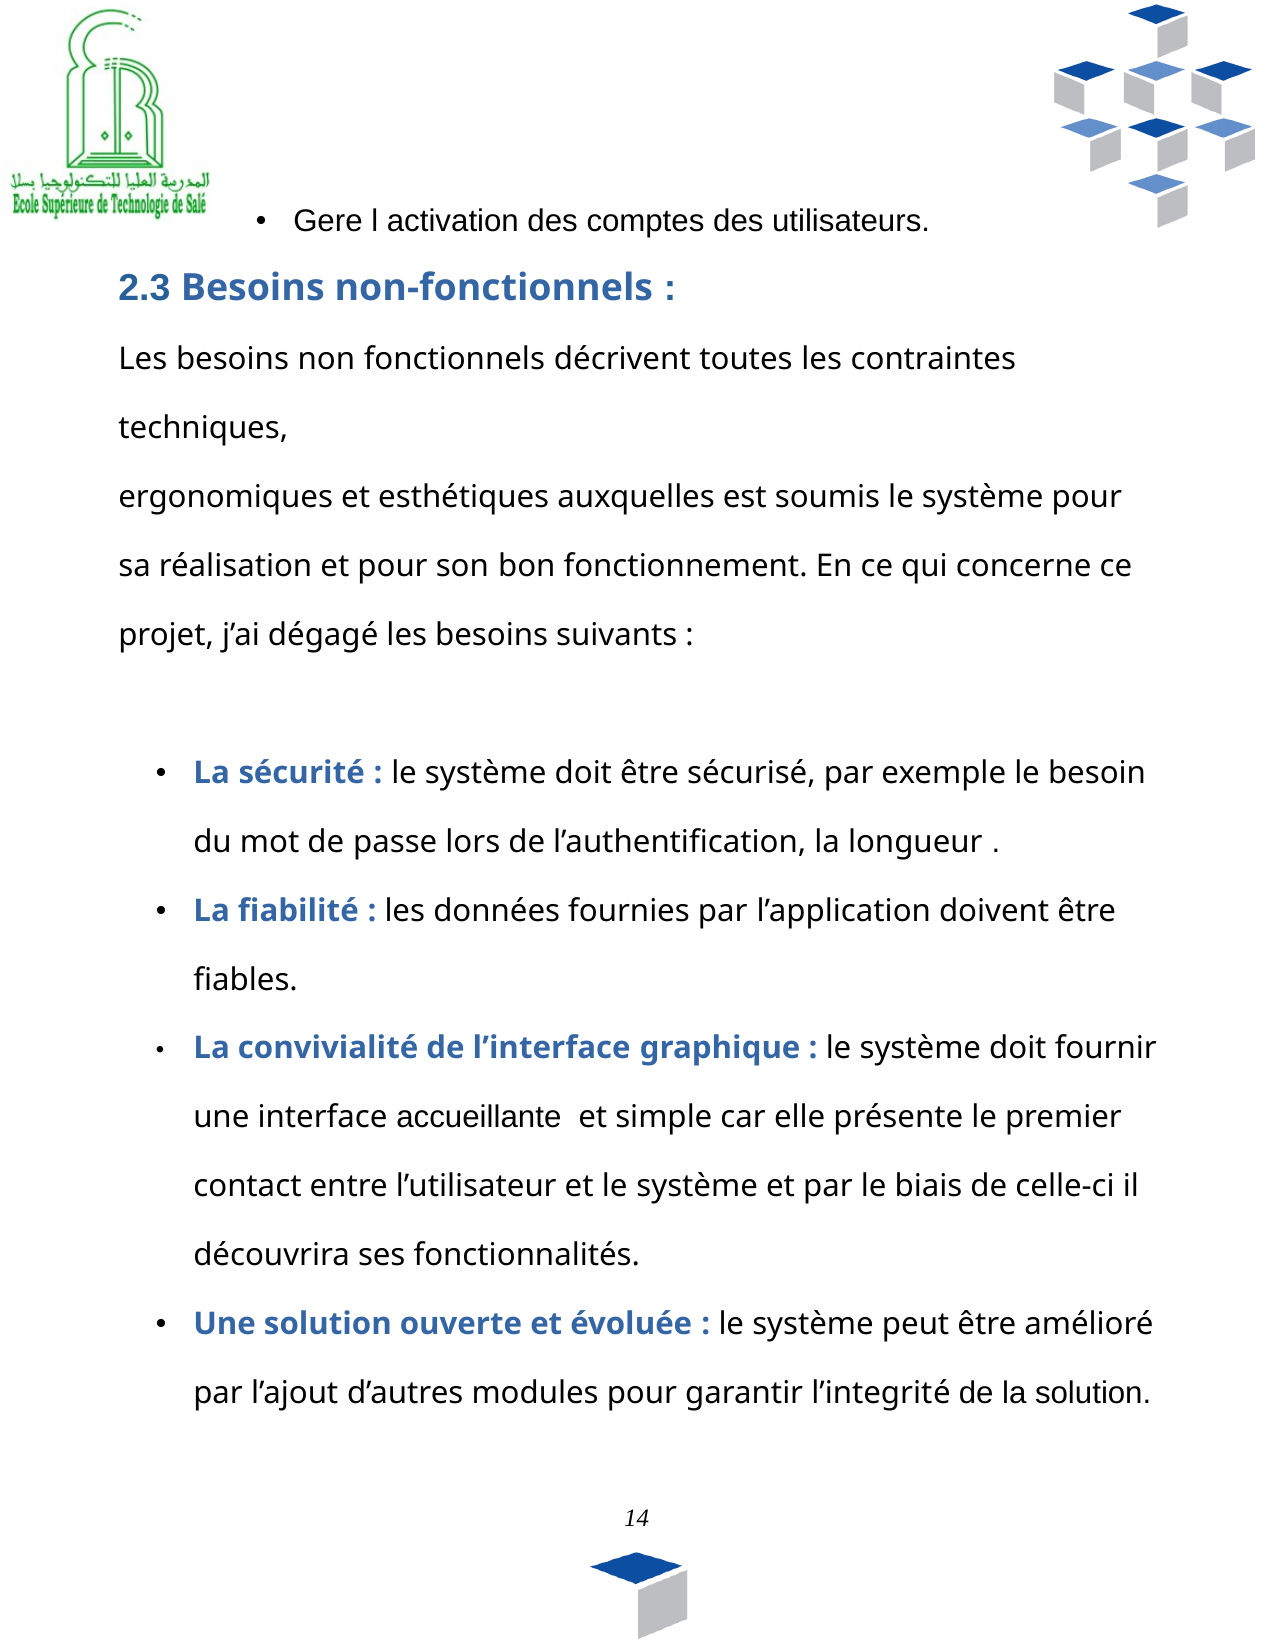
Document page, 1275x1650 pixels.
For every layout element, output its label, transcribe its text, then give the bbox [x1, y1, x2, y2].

text Les besoins non fonctionnels décrivent toutes les contraintes techniques, ergonomiques et esthétiques auxquelles est soumis le système pour sa réalisation et pour son bon fonctionnement. En ce qui concerne ce projet, j’ai dégagé les besoins suivants : [118, 314, 1157, 659]
list La sécurité : le système doit être sécurisé, par exemple le besoin du mot de passe lors de l’authentification, la longueur . [156, 728, 1157, 866]
list La fiabilité : les données fournies par l’application doivent être fiables. [156, 866, 1157, 1004]
picture [577, 1546, 714, 1643]
list Une solution ouverte et évoluée : le système peut être amélioré par l’ajout d’autres modules pour garantir l’integrité de la solution. [156, 1280, 1157, 1418]
picture [1040, 0, 1275, 232]
text 2.3 Besoins non-fonctionnels : [118, 245, 1157, 314]
picture [1, 5, 218, 222]
list Gere l activation des comptes des utilisateurs. [156, 176, 1157, 245]
list La convivialité de l’interface graphique : le système doit fournir une interface accueillante et simple car elle présente le premier contact entre l’utilisateur et le système et par le biais de celle-ci il découvrira ses fonctionnalités. [156, 1004, 1157, 1280]
